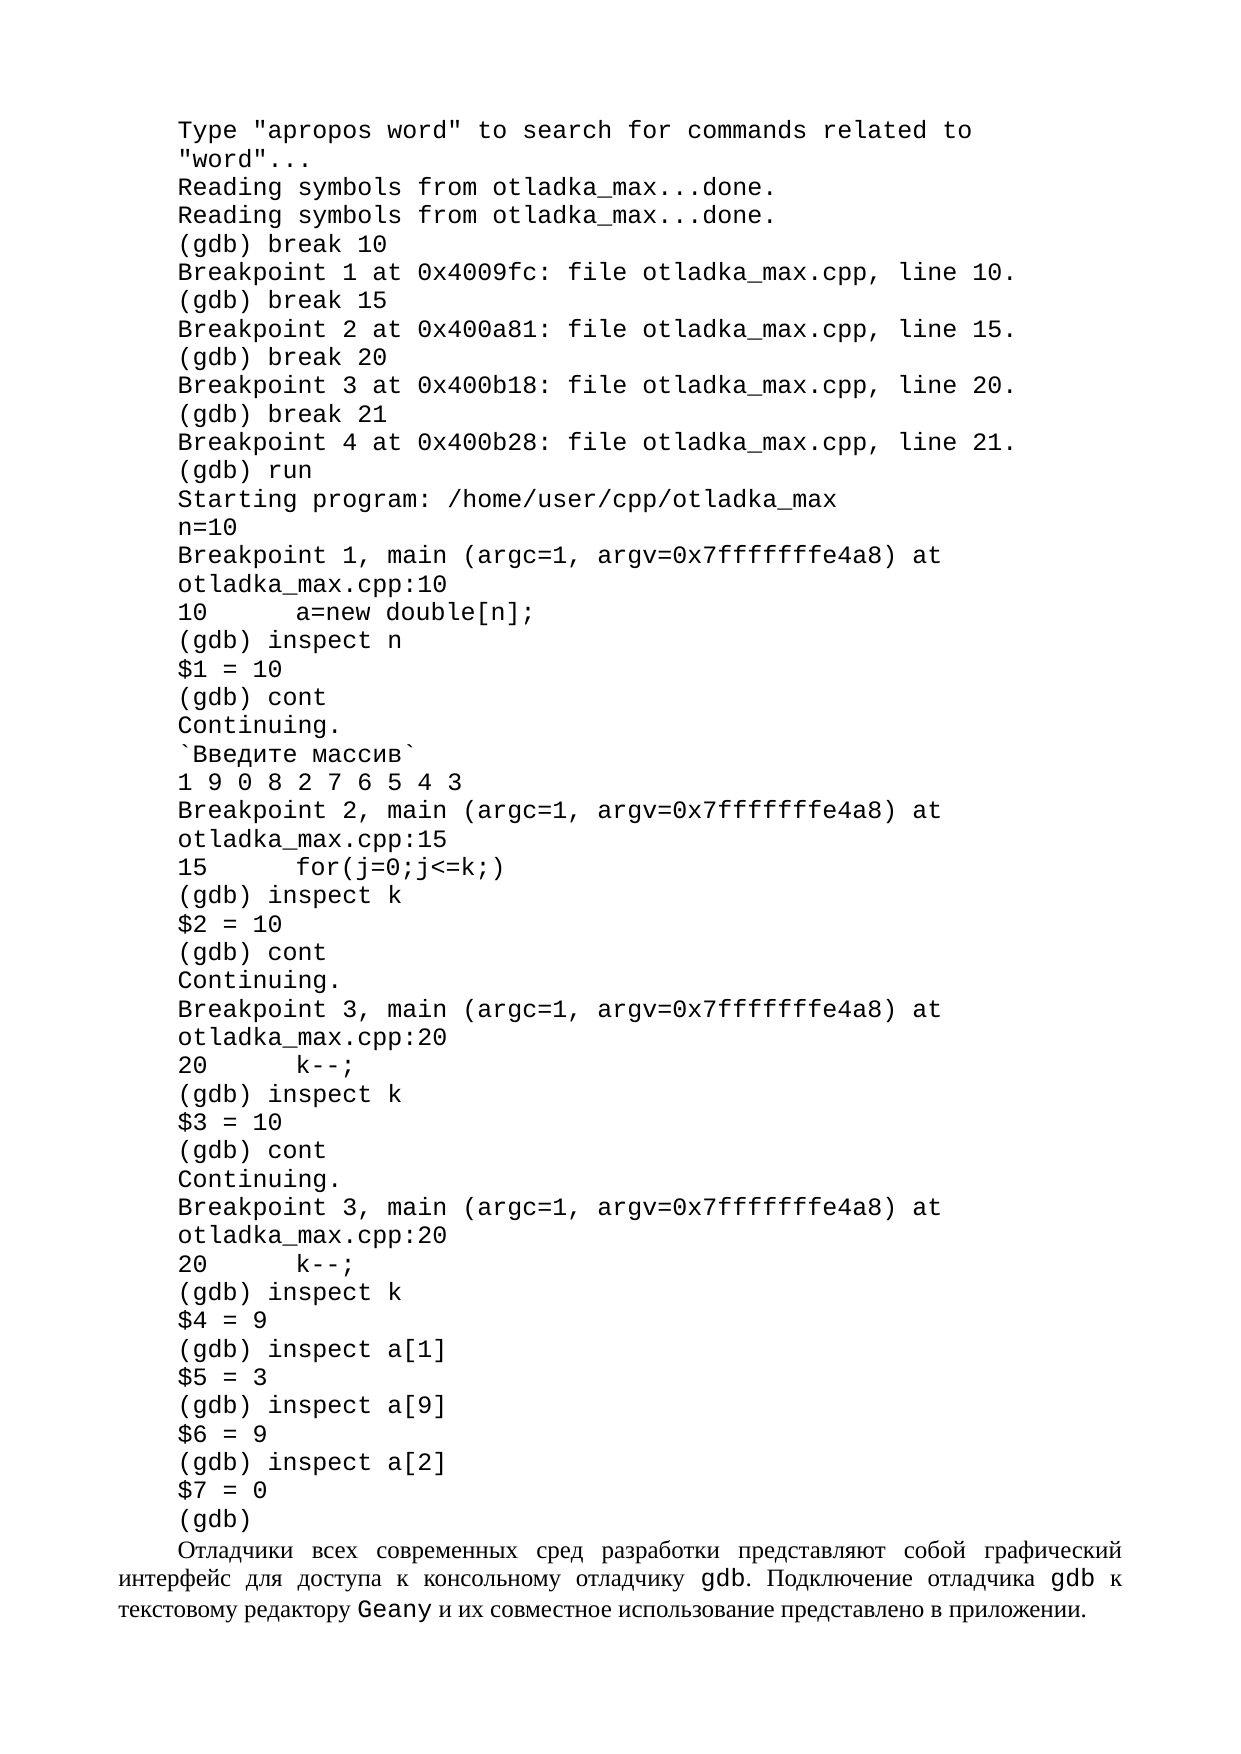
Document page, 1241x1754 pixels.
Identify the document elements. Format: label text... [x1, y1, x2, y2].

text (gdb) inspect n [177, 628, 1122, 656]
text $7 = 0 [177, 1478, 1122, 1506]
text (gdb) cont [177, 1138, 1122, 1166]
text 20 k--; [177, 1251, 1122, 1280]
text $4 = 9 [177, 1308, 1122, 1336]
text Reading symbols from otladka_max...done. [177, 203, 1122, 231]
text Type "apropos word" to search for commands related to "word"... [177, 118, 1122, 175]
text 20 k--; [177, 1053, 1122, 1081]
text (gdb) inspect k [177, 883, 1122, 911]
text $2 = 10 [177, 911, 1122, 940]
text (gdb) run [177, 458, 1122, 486]
text Breakpoint 2, main (argc=1, argv=0x7fffffffe4a8) at otladka_max.cpp:15 [177, 798, 1122, 855]
text (gdb) cont [177, 940, 1122, 968]
text Breakpoint 3, main (argc=1, argv=0x7fffffffe4a8) at otladka_max.cpp:20 [177, 996, 1122, 1053]
text (gdb) inspect a[1] [177, 1336, 1122, 1365]
text Отладчики всех современных сред разработки представляют собой графический интерфейс для доступа к консольному отладчику gdb. Подключение отладчика gdb к текстовому редактору Geany и их совместное использование представлено в приложении. [118, 1535, 1122, 1625]
text $5 = 3 [177, 1365, 1122, 1393]
text (gdb) [177, 1506, 1122, 1535]
text 15 for(j=0;j<=k;) [177, 855, 1122, 883]
text Breakpoint 4 at 0x400b28: file otladka_max.cpp, line 21. [177, 430, 1122, 458]
text Breakpoint 1, main (argc=1, argv=0x7fffffffe4a8) at otladka_max.cpp:10 [177, 543, 1122, 600]
text Reading symbols from otladka_max...done. [177, 175, 1122, 203]
text (gdb) inspect k [177, 1081, 1122, 1110]
text 10 a=new double[n]; [177, 600, 1122, 628]
text (gdb) inspect k [177, 1280, 1122, 1308]
text Continuing. [177, 968, 1122, 996]
text Breakpoint 1 at 0x4009fc: file otladka_max.cpp, line 10. [177, 260, 1122, 288]
text (gdb) break 21 [177, 401, 1122, 430]
text Breakpoint 3, main (argc=1, argv=0x7fffffffe4a8) at otladka_max.cpp:20 [177, 1195, 1122, 1251]
text (gdb) inspect a[2] [177, 1450, 1122, 1478]
text (gdb) break 10 [177, 231, 1122, 260]
text $6 = 9 [177, 1421, 1122, 1450]
text (gdb) break 20 [177, 345, 1122, 373]
text $3 = 10 [177, 1110, 1122, 1138]
text Starting program: /home/user/cpp/otladka_max [177, 486, 1122, 515]
text (gdb) inspect a[9] [177, 1393, 1122, 1421]
text (gdb) cont [177, 685, 1122, 713]
text Continuing. [177, 1166, 1122, 1195]
text $1 = 10 [177, 656, 1122, 685]
text Continuing. [177, 713, 1122, 741]
text Breakpoint 3 at 0x400b18: file otladka_max.cpp, line 20. [177, 373, 1122, 401]
text `Введите массив` [177, 741, 1122, 770]
text Breakpoint 2 at 0x400a81: file otladka_max.cpp, line 15. [177, 316, 1122, 345]
text (gdb) break 15 [177, 288, 1122, 316]
text 1 9 0 8 2 7 6 5 4 3 [177, 770, 1122, 798]
text n=10 [177, 515, 1122, 543]
